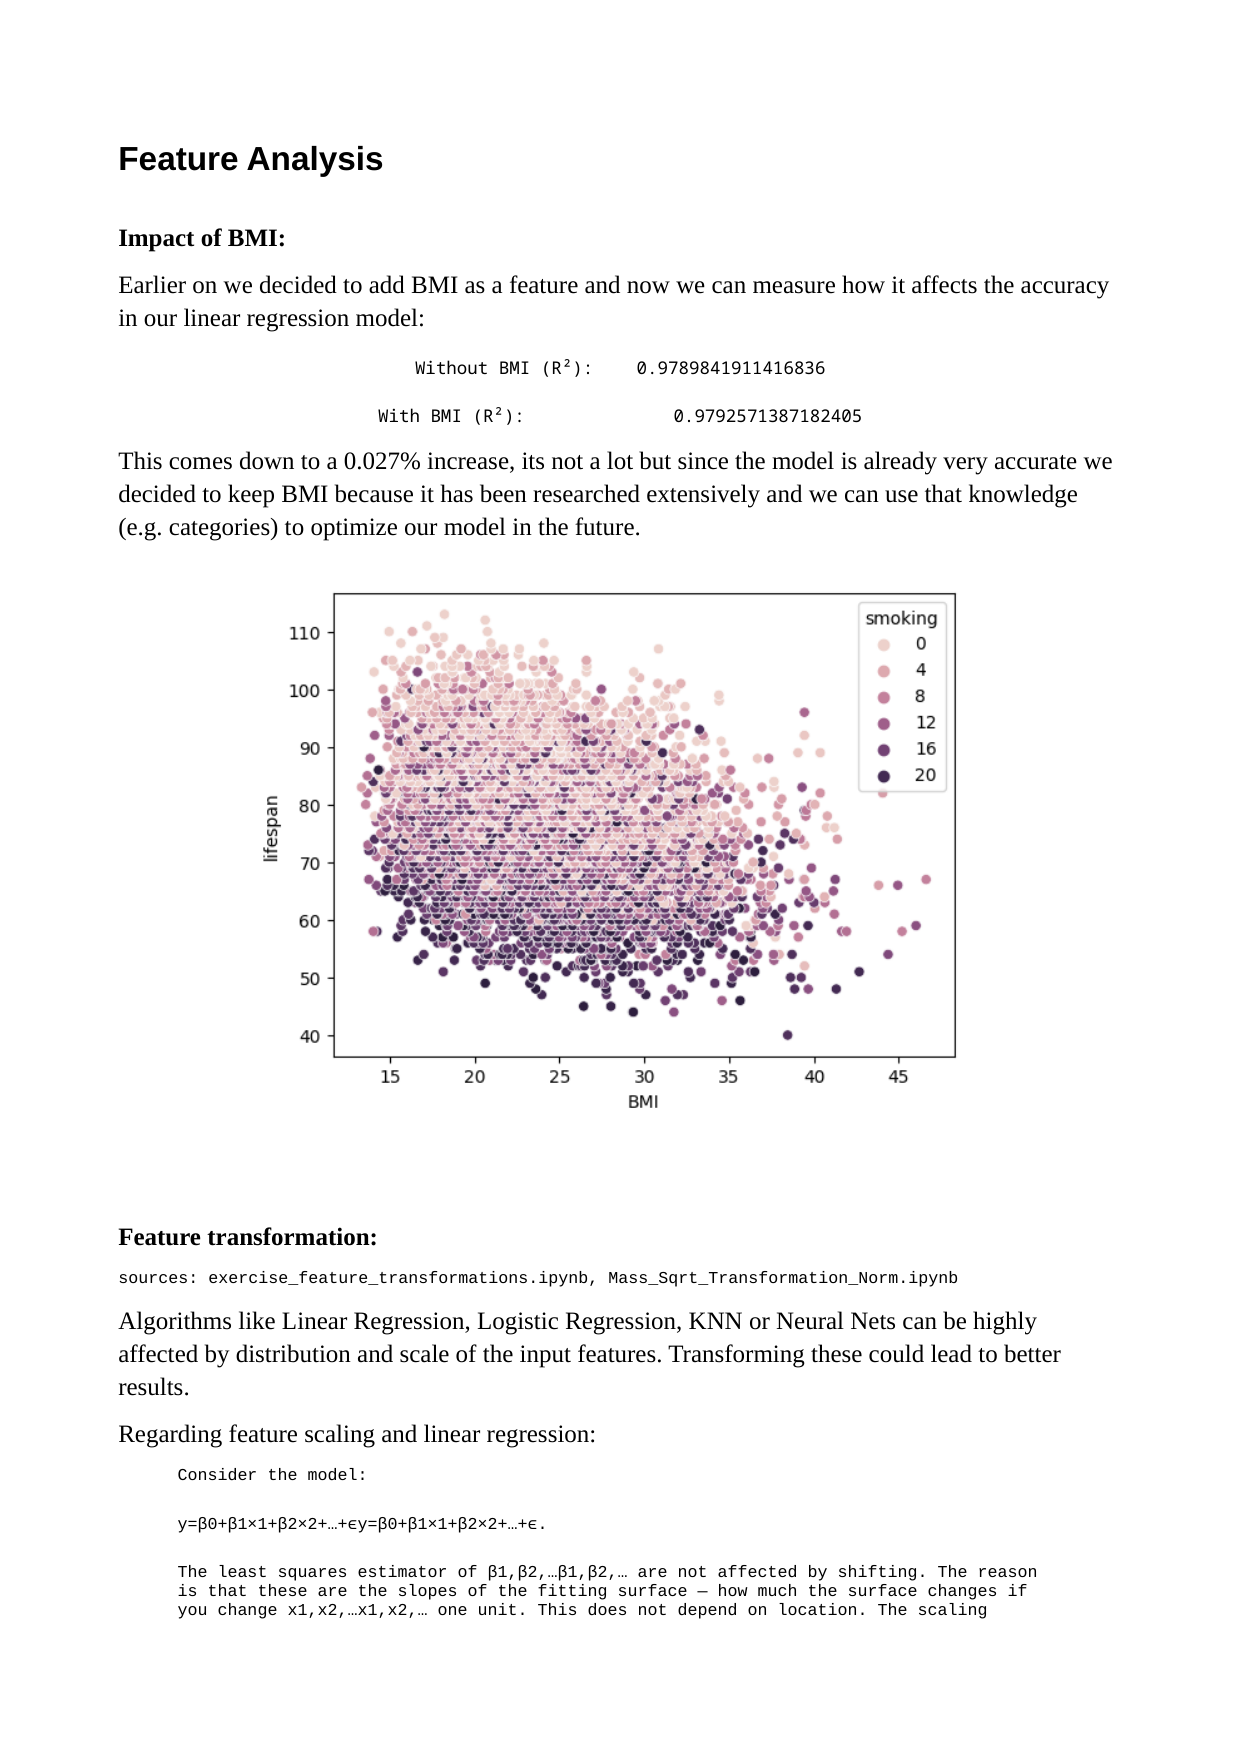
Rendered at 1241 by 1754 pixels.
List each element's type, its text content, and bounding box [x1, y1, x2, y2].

text With BMI (R²): 0.9792571387182405 [118, 399, 1122, 427]
subtitle Feature Analysis [118, 139, 1122, 177]
text Algorithms like Linear Regression, Logistic Regression, KNN or Neural Nets can be highly affected by distribution and scale of the input features. Transforming these could lead to better results. [118, 1306, 1122, 1401]
text Consider the model: [177, 1467, 1063, 1486]
text Impact of BMI: [118, 190, 1122, 252]
text y=β0+β1×1+β2×2+…+ϵy=β0+β1×1+β2×2+…+ϵ. [177, 1515, 1063, 1534]
text Feature transformation: [118, 1222, 1122, 1251]
text This comes down to a 0.027% increase, its not a lot but since the model is already very accurate we decided to keep BMI because it has been researched extensively and we can use that knowledge (e.g. categories) to optimize our model in the future. [118, 446, 1122, 541]
text sources: exercise_feature_transformations.ipynb, Mass_Sqrt_Transformation_Norm.ipynb [118, 1269, 1122, 1288]
text Earlier on we decided to add BMI as a feature and now we can measure how it affects the accuracy in our linear regression model: [118, 271, 1122, 332]
text The least squares estimator of β1,β2,…β1,β2,… are not affected by shifting. The reason is that these are the slopes of the fitting surface — how much the surface changes if you change x1,x2,…x1,x2,… one unit. This does not depend on location. The scaling [177, 1564, 1063, 1620]
text Without BMI (R²): 0.9789841911416836 [118, 351, 1122, 380]
picture [251, 582, 965, 1123]
text Regarding feature scaling and linear regression: [118, 1419, 1122, 1448]
